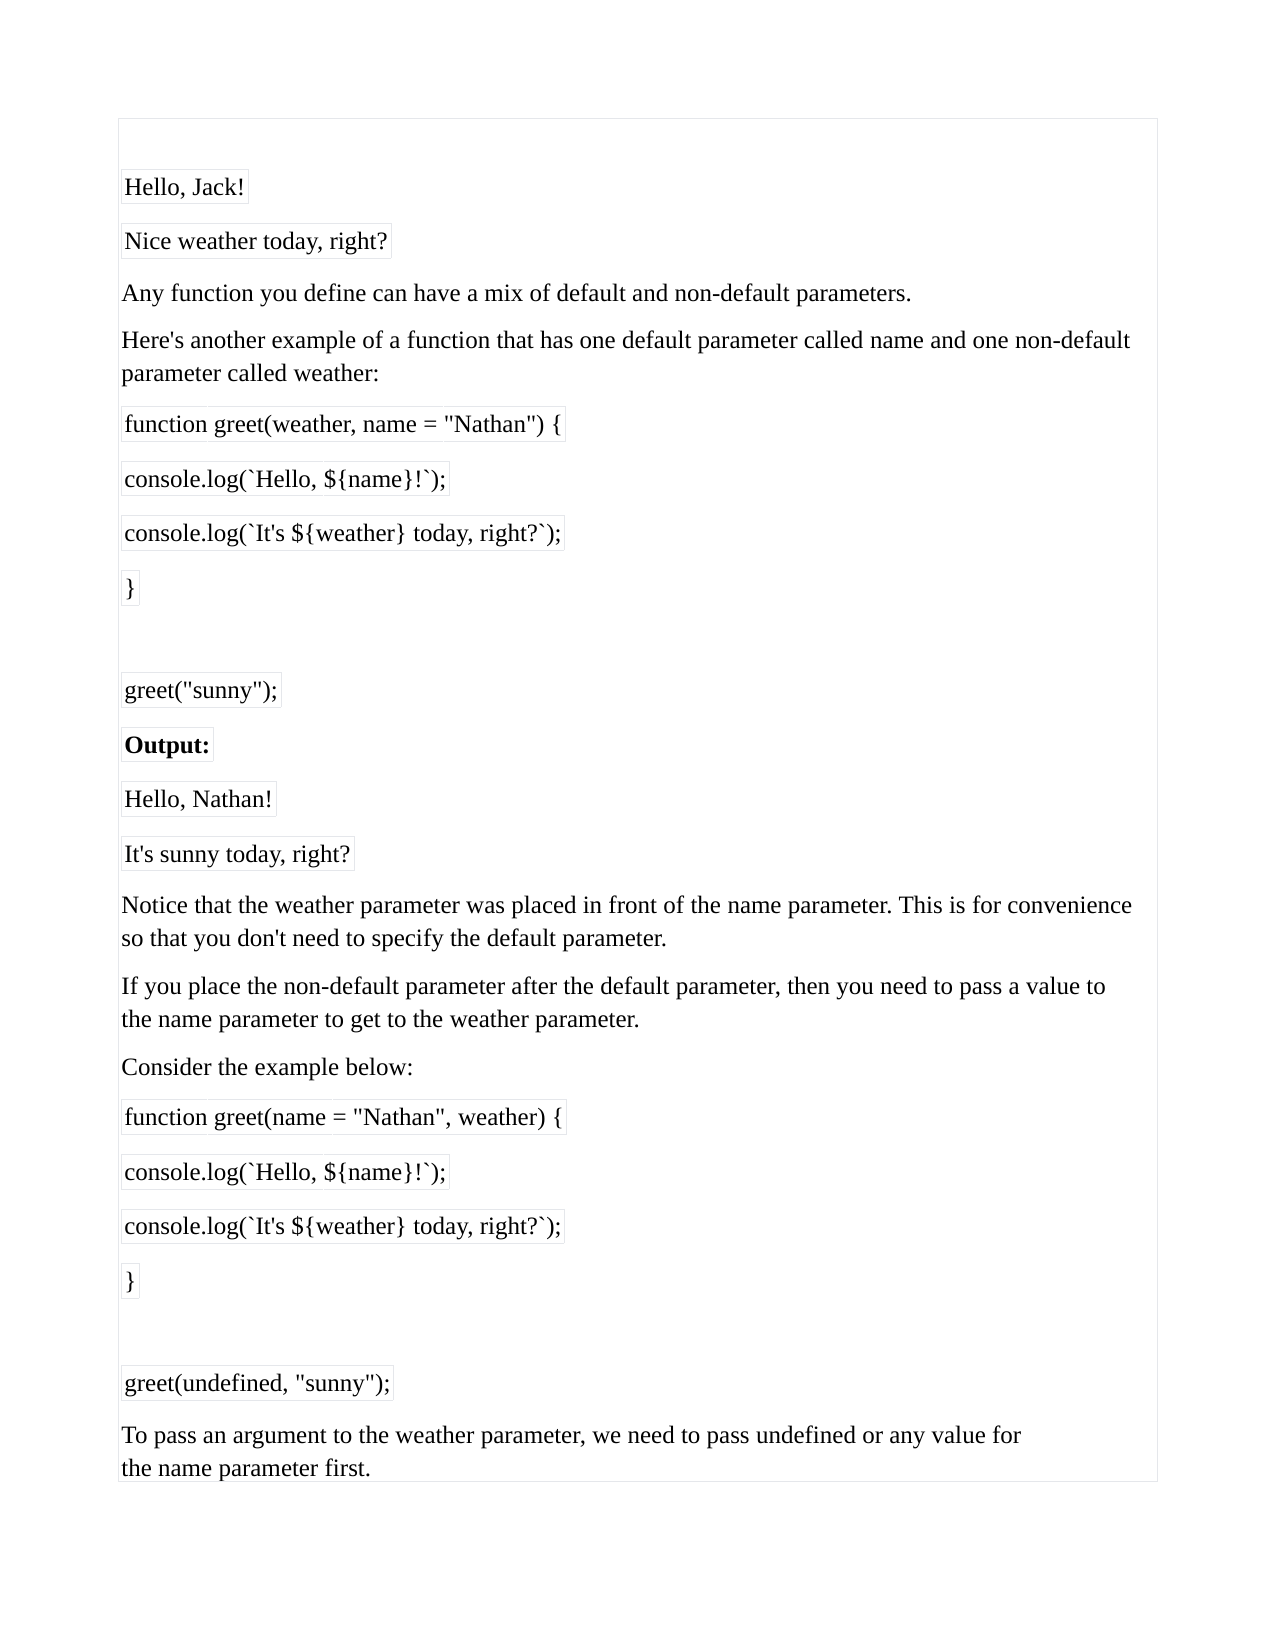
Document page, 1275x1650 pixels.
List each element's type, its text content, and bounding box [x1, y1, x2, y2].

text } [119, 567, 1157, 605]
text greet(undefined, "sunny"); [119, 1362, 1157, 1400]
text It's sunny today, right? [119, 833, 1157, 871]
text Consider the example below: [119, 1049, 1157, 1080]
text To pass an argument to the weather parameter, we need to pass undefined or any value for the name parameter first. [119, 1417, 1157, 1481]
text console.log(`Hello, ${name}!`); [119, 1151, 1157, 1189]
text console.log(`Hello, ${name}!`); [119, 458, 1157, 496]
text Nice weather today, right? [119, 220, 1157, 258]
text } [119, 1260, 1157, 1298]
text Output: [119, 724, 1157, 761]
text console.log(`It's ${weather} today, right?`); [119, 512, 1157, 550]
text console.log(`It's ${weather} today, right?`); [119, 1205, 1157, 1243]
text Any function you define can have a mix of default and non-default parameters. [119, 275, 1157, 307]
text function greet(weather, name = "Nathan") { [119, 403, 1157, 441]
text Here's another example of a function that has one default parameter called name and one non-default parameter called weather: [119, 322, 1157, 387]
text If you place the non-default parameter after the default parameter, then you need to pass a value to the name parameter to get to the weather parameter. [119, 968, 1157, 1033]
text greet("sunny"); [119, 669, 1157, 707]
text Notice that the weather parameter was placed in front of the name parameter. This is for convenience so that you don't need to specify the default parameter. [119, 887, 1157, 952]
text Hello, Nathan! [119, 778, 1157, 816]
text function greet(name = "Nathan", weather) { [119, 1096, 1157, 1134]
text Hello, Jack! [119, 166, 1157, 203]
